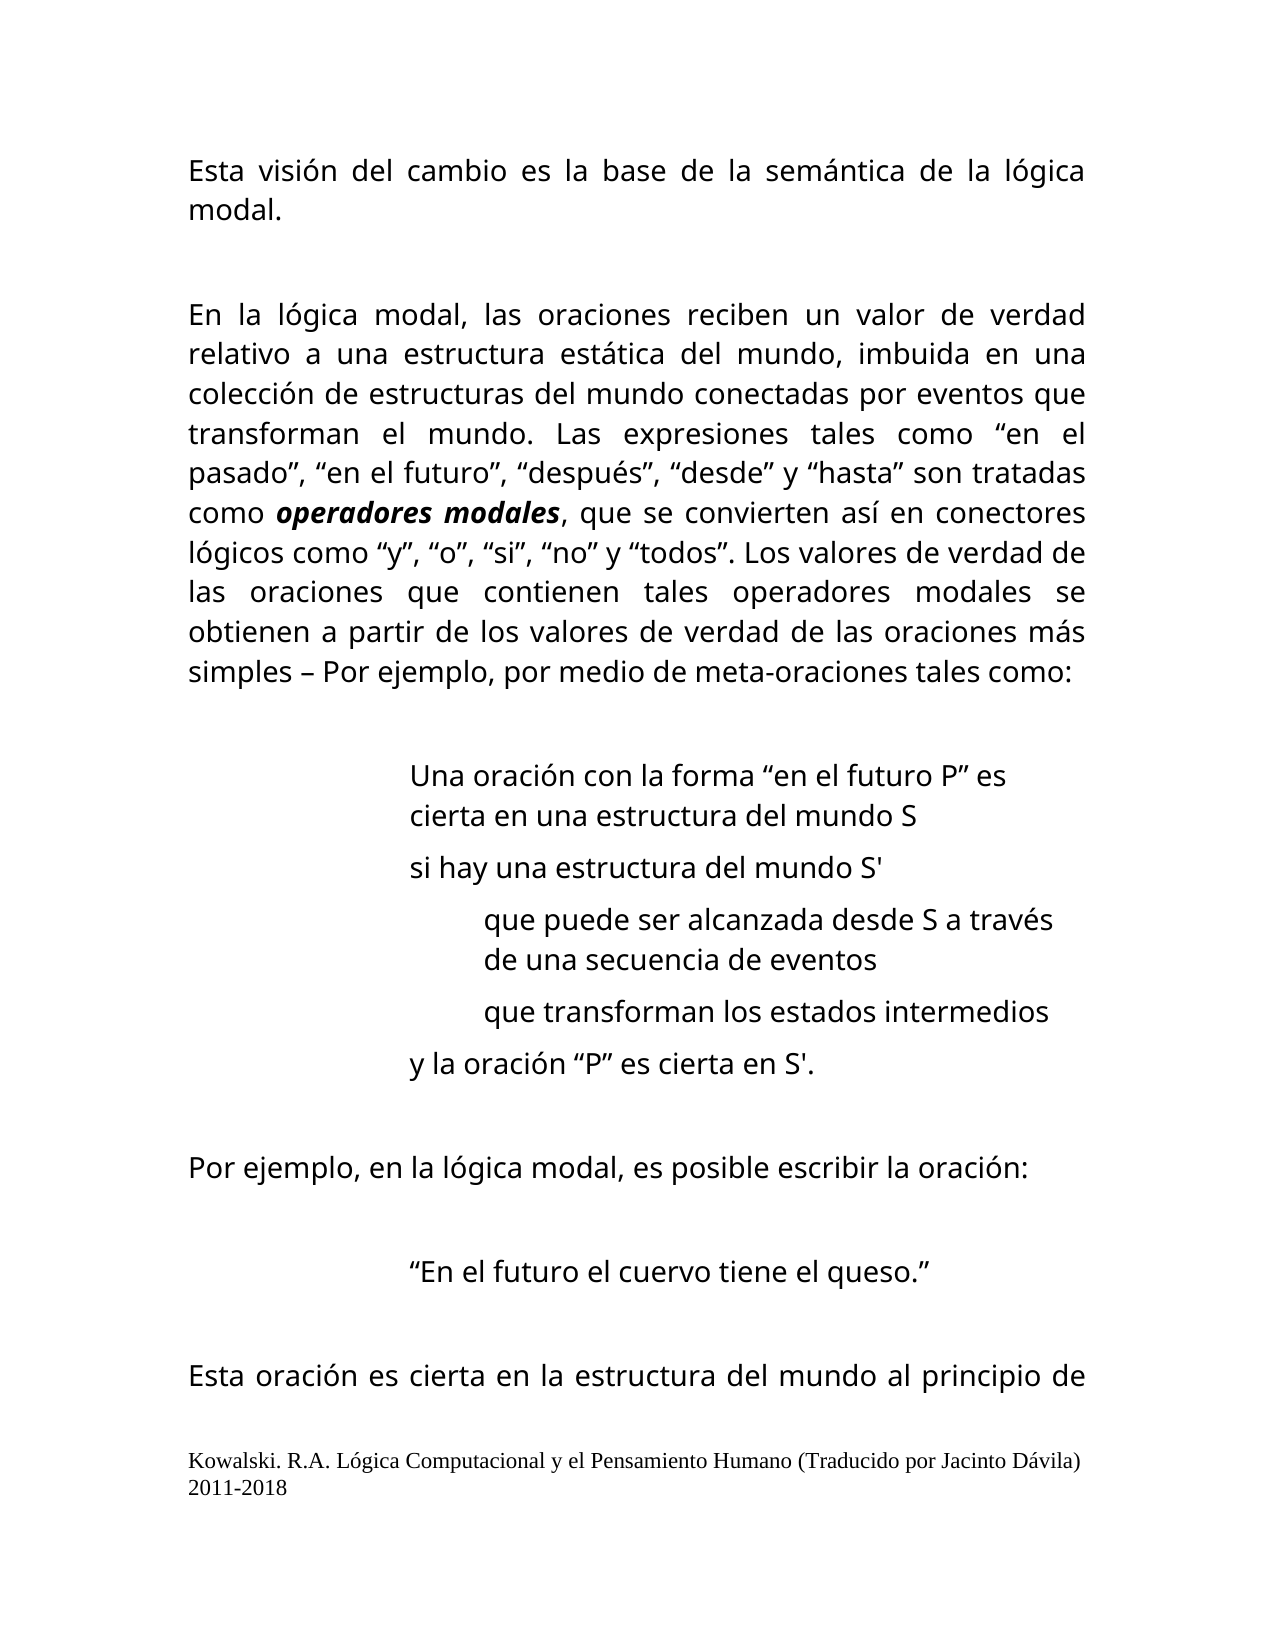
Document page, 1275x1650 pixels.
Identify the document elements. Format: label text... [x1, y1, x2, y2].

text que puede ser alcanzada desde S a través de una secuencia de eventos [483, 899, 1087, 978]
text Esta visión del cambio es la base de la semántica de la lógica modal. [188, 150, 1087, 229]
text y la oración “P” es cierta en S'. [409, 1043, 1087, 1083]
text si hay una estructura del mundo S' [409, 847, 1087, 887]
text Por ejemplo, en la lógica modal, es posible escribir la oración: [188, 1147, 1087, 1187]
text que transforman los estados intermedios [483, 991, 1087, 1031]
text Esta oración es cierta en la estructura del mundo al principio de [188, 1355, 1087, 1395]
text “En el futuro el cuervo tiene el queso.” [409, 1251, 1087, 1291]
text Una oración con la forma “en el futuro P” es cierta en una estructura del mundo S [409, 755, 1087, 834]
text En la lógica modal, las oraciones reciben un valor de verdad relativo a una estructura estática del mundo, imbuida en una colección de estructuras del mundo conectadas por eventos que transforman el mundo. Las expresiones tales como “en el pasado”, “en el futuro”, “después”, “desde” y “hasta” son tratadas como operadores modales, que se convierten así en conectores lógicos como “y”, “o”, “si”, “no” y “todos”. Los valores de verdad de las oraciones que contienen tales operadores modales se obtienen a partir de los valores de verdad de las oraciones más simples – Por ejemplo, por medio de meta-oraciones tales como: [188, 294, 1087, 691]
